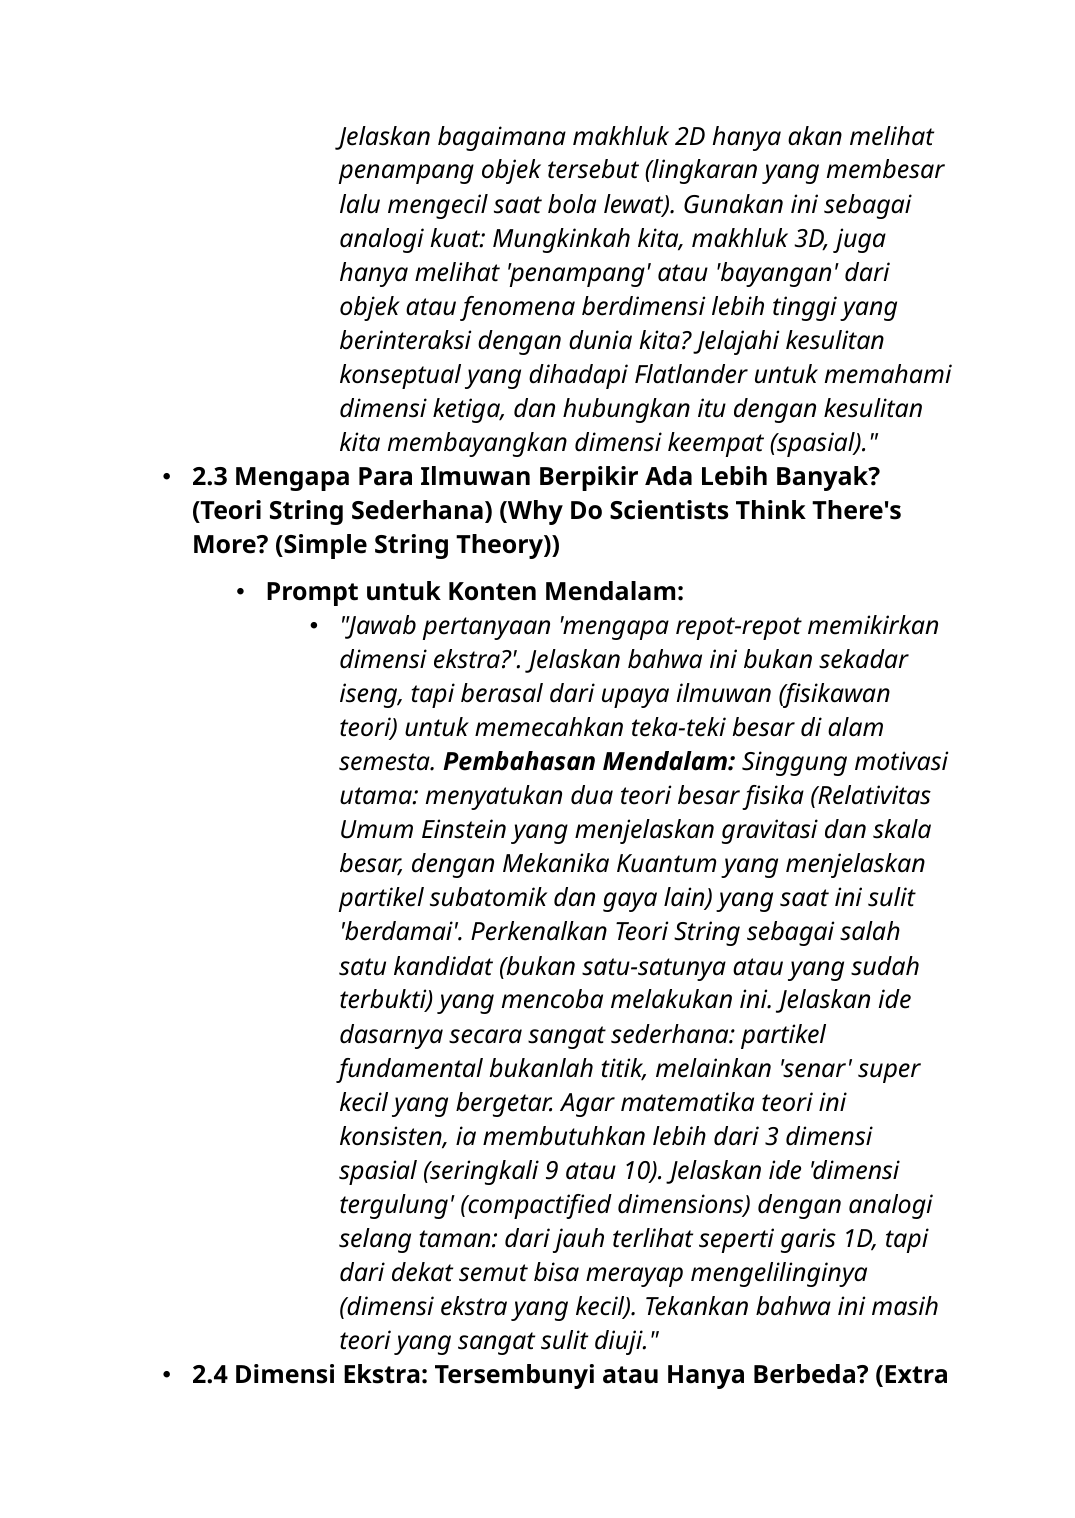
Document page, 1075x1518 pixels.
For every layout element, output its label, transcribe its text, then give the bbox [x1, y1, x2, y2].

list "Jawab pertanyaan 'mengapa repot-repot memikirkan dimensi ekstra?'. Jelaskan bahwa ini bukan sekadar iseng, tapi berasal dari upaya ilmuwan (fisikawan teori) untuk memecahkan teka-teki besar di alam semesta. Pembahasan Mendalam: Singgung motivasi utama: menyatukan dua teori besar fisika (Relativitas Umum Einstein yang menjelaskan gravitasi dan skala besar, dengan Mekanika Kuantum yang menjelaskan partikel subatomik dan gaya lain) yang saat ini sulit 'berdamai'. Perkenalkan Teori String sebagai salah satu kandidat (bukan satu-satunya atau yang sudah terbukti) yang mencoba melakukan ini. Jelaskan ide dasarnya secara sangat sederhana: partikel fundamental bukanlah titik, melainkan 'senar' super kecil yang bergetar. Agar matematika teori ini konsisten, ia membutuhkan lebih dari 3 dimensi spasial (seringkali 9 atau 10). Jelaskan ide 'dimensi tergulung' (compactified dimensions) dengan analogi selang taman: dari jauh terlihat seperti garis 1D, tapi dari dekat semut bisa merayap mengelilinginya (dimensi ekstra yang kecil). Tekankan bahwa ini masih teori yang sangat sulit diuji." [309, 607, 957, 1357]
list Jelaskan bagaimana makhluk 2D hanya akan melihat penampang objek tersebut (lingkaran yang membesar lalu mengecil saat bola lewat). Gunakan ini sebagai analogi kuat: Mungkinkah kita, makhluk 3D, juga hanya melihat 'penampang' atau 'bayangan' dari objek atau fenomena berdimensi lebih tinggi yang berinteraksi dengan dunia kita? Jelajahi kesulitan konseptual yang dihadapi Flatlander untuk memahami dimensi ketiga, dan hubungkan itu dengan kesulitan kita membayangkan dimensi keempat (spasial)." [309, 118, 957, 459]
list 2.3 Mengapa Para Ilmuwan Berpikir Ada Lebih Banyak? (Teori String Sederhana) (Why Do Scientists Think There's More? (Simple String Theory)) [162, 459, 957, 561]
list 2.4 Dimensi Ekstra: Tersembunyi atau Hanya Berbeda? (Extra [162, 1357, 957, 1391]
list Prompt untuk Konten Mendalam: [236, 573, 957, 607]
